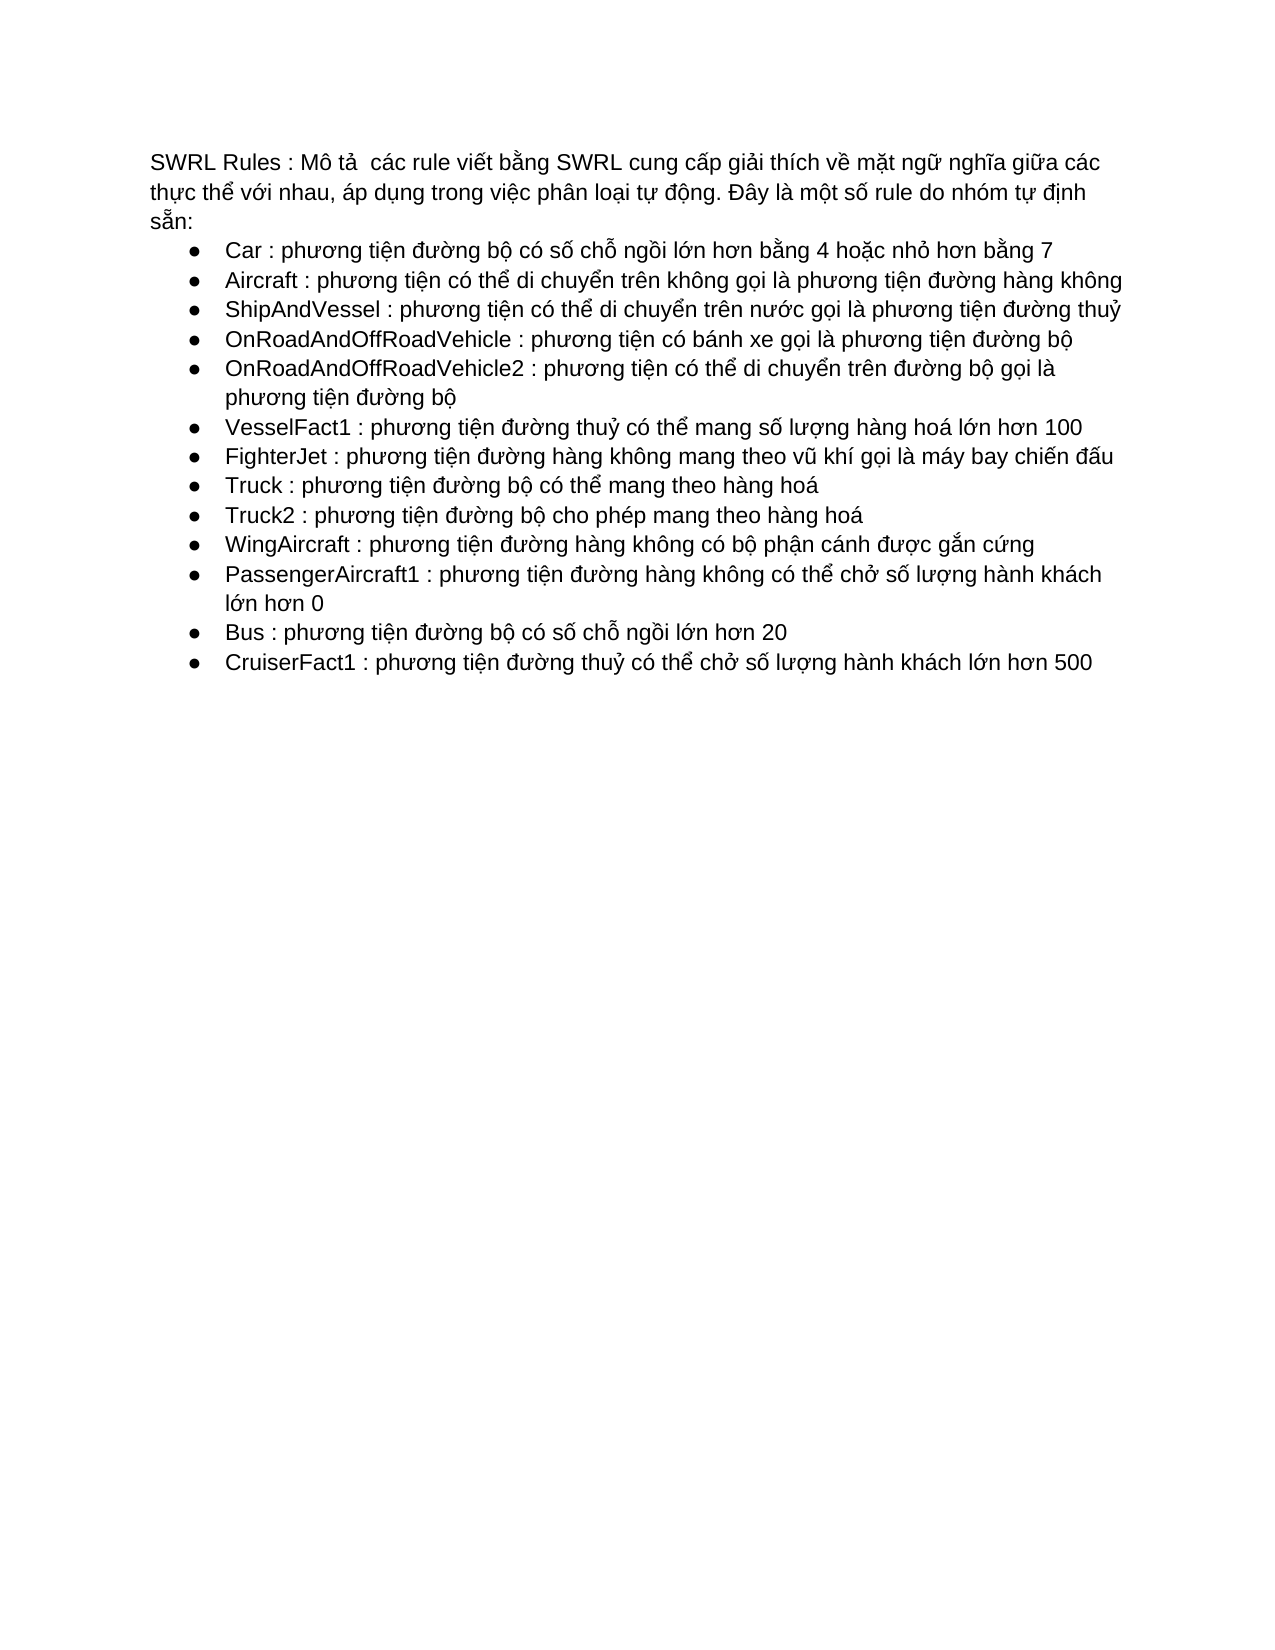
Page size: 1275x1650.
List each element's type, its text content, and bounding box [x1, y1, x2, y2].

text SWRL Rules : Mô tả các rule viết bằng SWRL cung cấp giải thích về mặt ngữ nghĩa giữa các thực thể với nhau, áp dụng trong việc phân loại tự động. Đây là một số rule do nhóm tự định sẵn: [150, 150, 1125, 234]
list Bus : phương tiện đường bộ có số chỗ ngồi lớn hơn 20 [187, 620, 1125, 646]
list Truck2 : phương tiện đường bộ cho phép mang theo hàng hoá [187, 502, 1125, 528]
list CruiserFact1 : phương tiện đường thuỷ có thể chở số lượng hành khách lớn hơn 500 [187, 649, 1125, 675]
list OnRoadAndOffRoadVehicle : phương tiện có bánh xe gọi là phương tiện đường bộ [187, 326, 1125, 352]
list FighterJet : phương tiện đường hàng không mang theo vũ khí gọi là máy bay chiến đấu [187, 444, 1125, 469]
list Aircraft : phương tiện có thể di chuyển trên không gọi là phương tiện đường hàng không [187, 267, 1125, 293]
list OnRoadAndOffRoadVehicle2 : phương tiện có thể di chuyển trên đường bộ gọi là phương tiện đường bộ [187, 356, 1125, 411]
list Truck : phương tiện đường bộ có thể mang theo hàng hoá [187, 473, 1125, 499]
list WingAircraft : phương tiện đường hàng không có bộ phận cánh được gắn cứng [187, 532, 1125, 557]
list PassengerAircraft1 : phương tiện đường hàng không có thể chở số lượng hành khách lớn hơn 0 [187, 561, 1125, 616]
list Car : phương tiện đường bộ có số chỗ ngồi lớn hơn bằng 4 hoặc nhỏ hơn bằng 7 [187, 238, 1125, 264]
list ShipAndVessel : phương tiện có thể di chuyển trên nước gọi là phương tiện đường thuỷ [187, 297, 1125, 322]
list VesselFact1 : phương tiện đường thuỷ có thể mang số lượng hàng hoá lớn hơn 100 [187, 414, 1125, 440]
